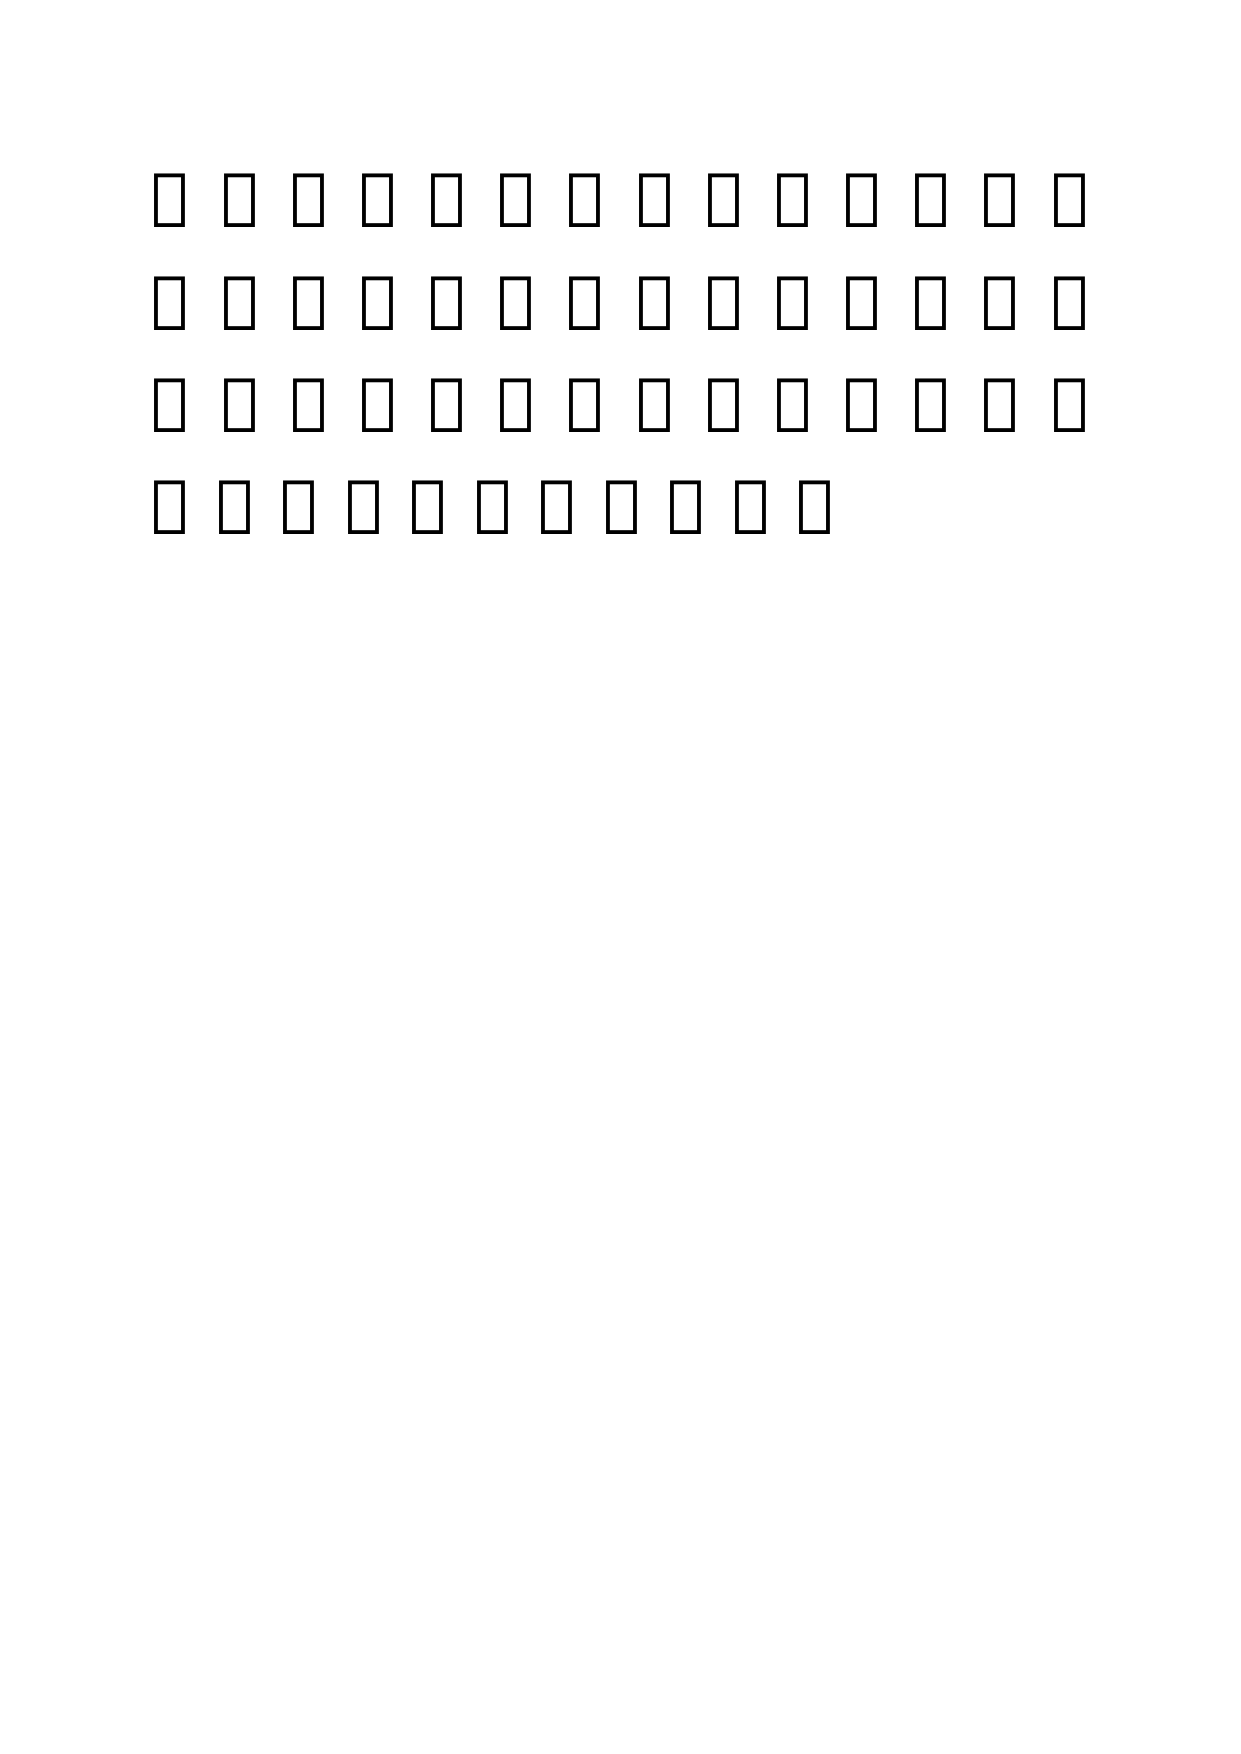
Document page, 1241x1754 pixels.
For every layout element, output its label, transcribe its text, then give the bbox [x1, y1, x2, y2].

text 󳙉 󳙊 󳙋 󳙌 󳙍 󳙎 󳙏 󳙐 󳙑 󳙒 󳙓 󳙔 󳙕 󳙖 󳙗 󳙘 󳙙 󳙚 󳙛 󳙜 󳙝 󳙞 󳙟 󳙠 󳙡 󳙢 󳙣 󳙤 󳙥 󳙦 󳙧 󳙨 󳙩 󳙪 󳙫 󳙬 󳙭 󳙮 󳙯 󳙰 󳙱 󳙲 󳙳 󳙴 󳙵 󳙶 󳙷 󳙸 󳙹 󳙺 󳙻 󳙼 󳙽 [148, 148, 1092, 556]
